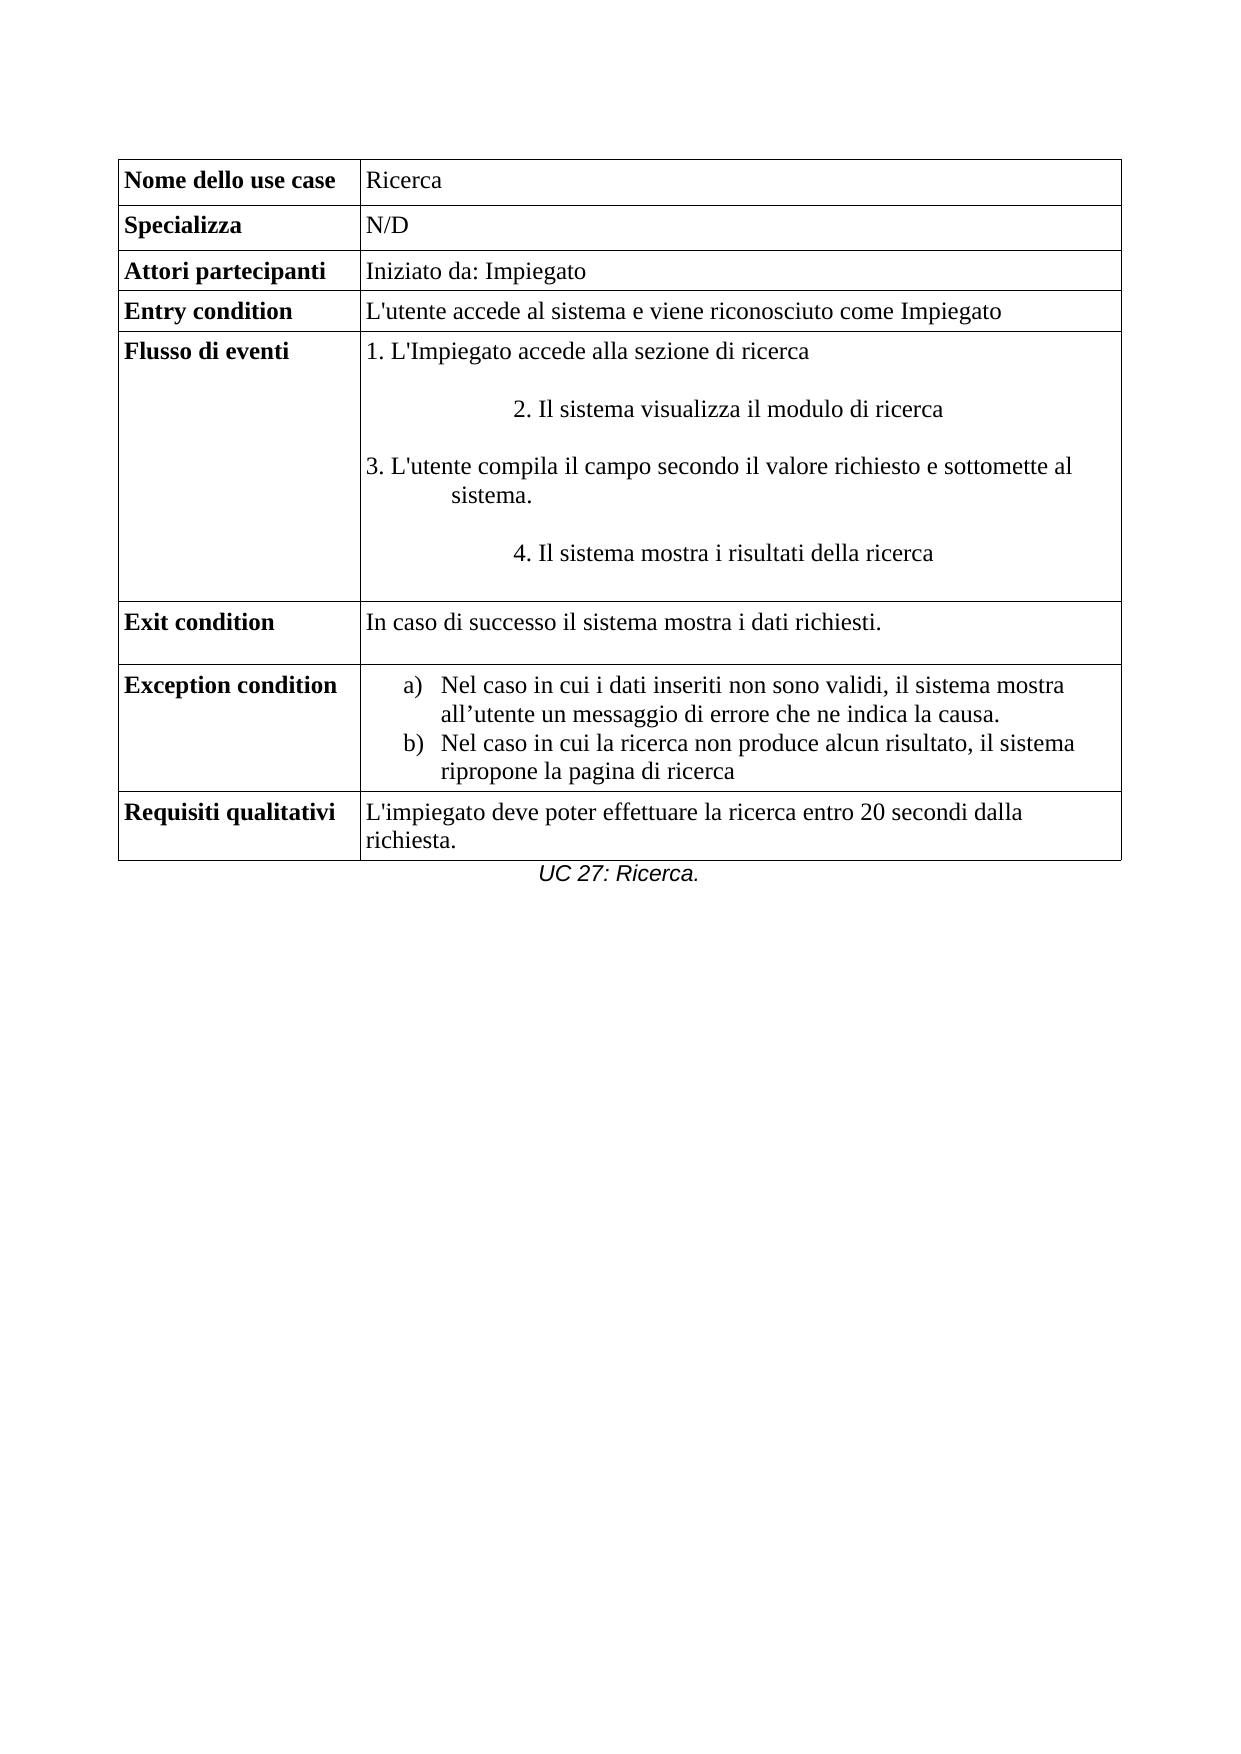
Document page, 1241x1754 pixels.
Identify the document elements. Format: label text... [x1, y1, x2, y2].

table_cell Exception condition [119, 665, 360, 791]
table_header Nome dello use case [119, 160, 360, 205]
table_cell Requisiti qualitativi [119, 792, 360, 860]
table_cell L'impiegato deve poter effettuare la ricerca entro 20 secondi dalla richiesta. [361, 792, 1121, 860]
table_cell Iniziato da: Impiegato [361, 251, 1121, 290]
table_cell Nel caso in cui i dati inseriti non sono validi, il sistema mostra all’utente un messaggio di errore che ne indica la causa. Nel caso in cui la ricerca non produce alcun risultato, il sistema ripropone la pagina di ricerca [361, 665, 1121, 791]
table_cell N/D [361, 206, 1121, 250]
table_cell L'Impiegato accede alla sezione di ricerca Il sistema visualizza il modulo di ricerca L'utente compila il campo secondo il valore richiesto e sottomette al sistema. Il sistema mostra i risultati della ricerca [361, 332, 1121, 601]
table_cell Specializza [119, 206, 360, 250]
table_cell Flusso di eventi [119, 332, 360, 601]
table_header Ricerca [361, 160, 1121, 205]
table_cell Attori partecipanti [119, 251, 360, 290]
table_cell Entry condition [119, 291, 360, 331]
table_cell In caso di successo il sistema mostra i dati richiesti. [361, 602, 1121, 664]
table_cell L'utente accede al sistema e viene riconosciuto come Impiegato [361, 291, 1121, 331]
table_cell Exit condition [119, 602, 360, 664]
text UC 27: Ricerca. [118, 860, 1122, 886]
